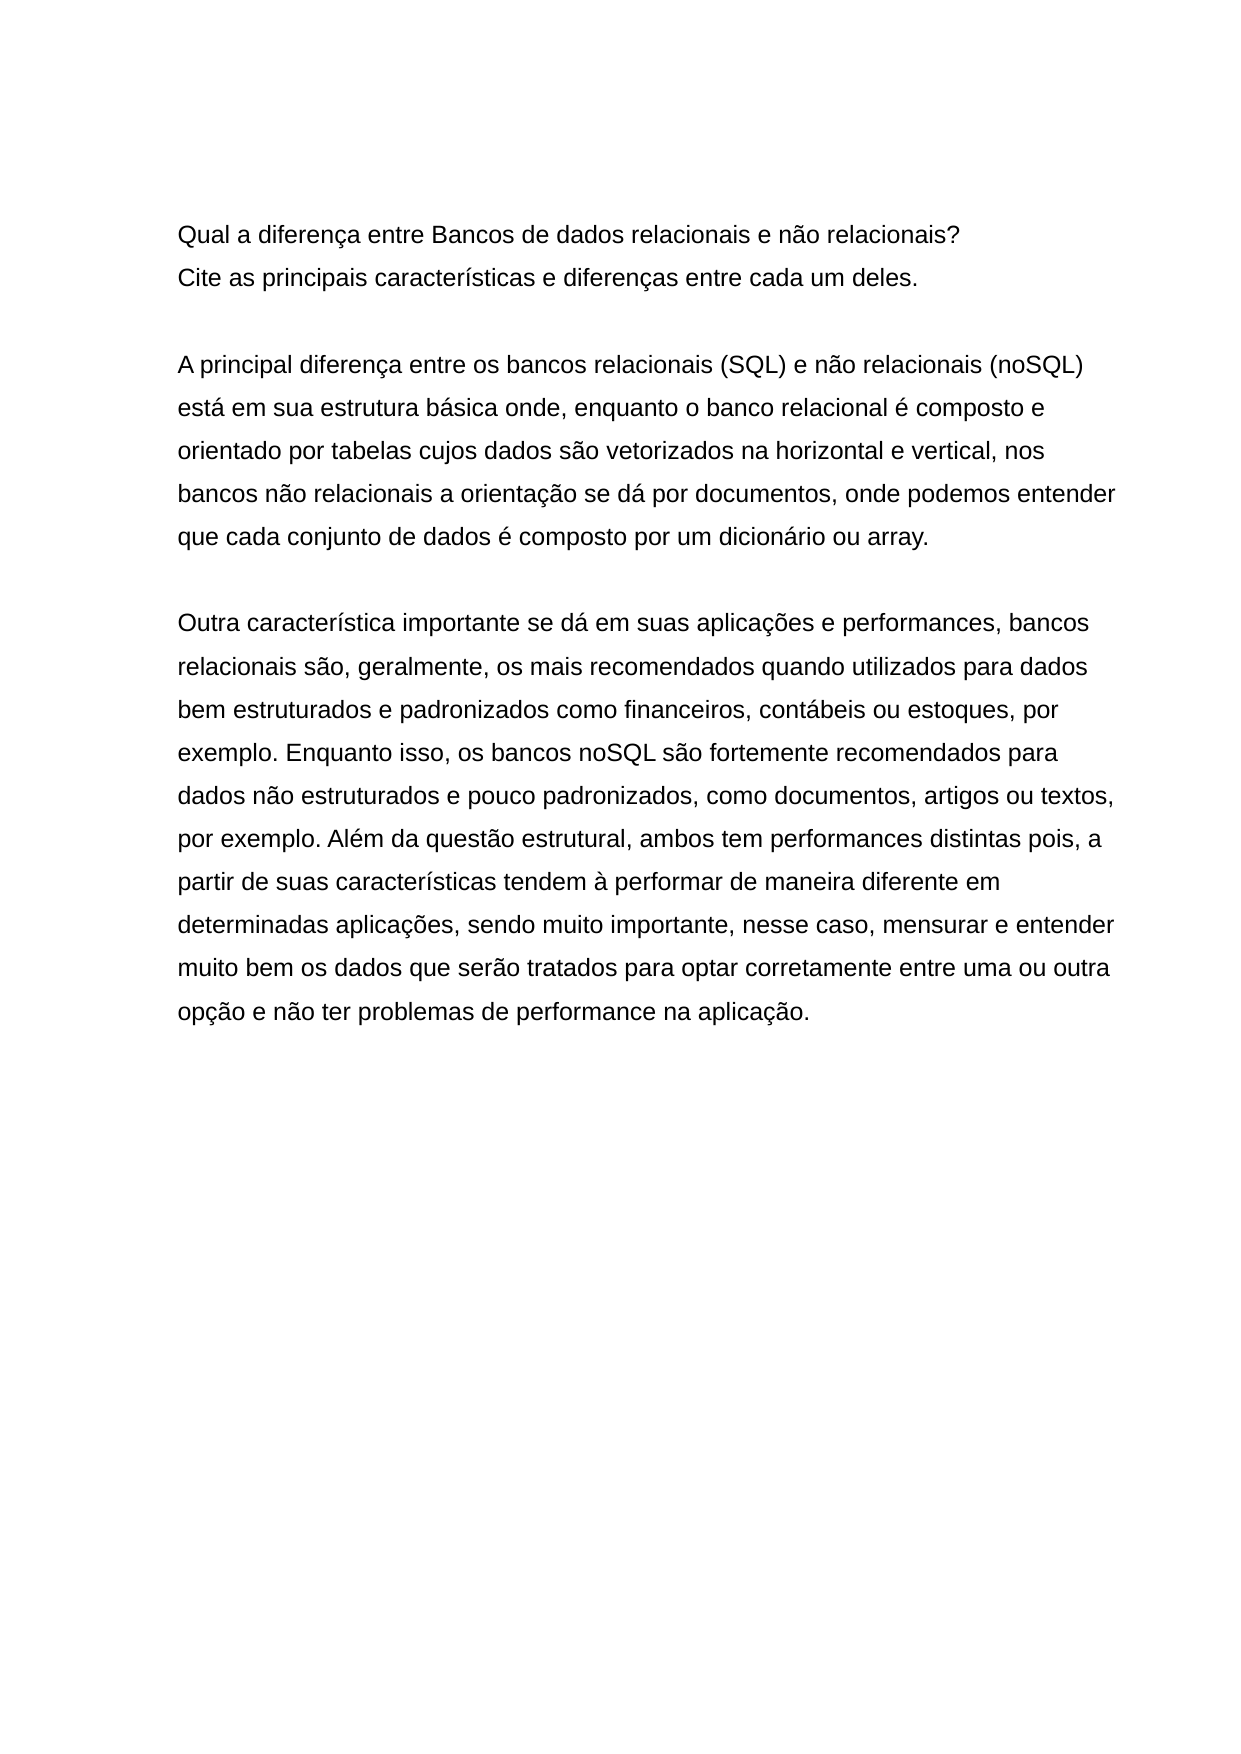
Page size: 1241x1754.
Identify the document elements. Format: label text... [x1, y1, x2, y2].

text Qual a diferença entre Bancos de dados relacionais e não relacionais? [177, 220, 1122, 249]
text Cite as principais características e diferenças entre cada um deles. [177, 263, 1122, 292]
text A principal diferença entre os bancos relacionais (SQL) e não relacionais (noSQL) está em sua estrutura básica onde, enquanto o banco relacional é composto e orientado por tabelas cujos dados são vetorizados na horizontal e vertical, nos bancos não relacionais a orientação se dá por documentos, onde podemos entender que cada conjunto de dados é composto por um dicionário ou array. [177, 350, 1122, 551]
text Outra característica importante se dá em suas aplicações e performances, bancos relacionais são, geralmente, os mais recomendados quando utilizados para dados bem estruturados e padronizados como financeiros, contábeis ou estoques, por exemplo. Enquanto isso, os bancos noSQL são fortemente recomendados para dados não estruturados e pouco padronizados, como documentos, artigos ou textos, por exemplo. Além da questão estrutural, ambos tem performances distintas pois, a partir de suas características tendem à performar de maneira diferente em determinadas aplicações, sendo muito importante, nesse caso, mensurar e entender muito bem os dados que serão tratados para optar corretamente entre uma ou outra opção e não ter problemas de performance na aplicação. [177, 608, 1122, 1025]
